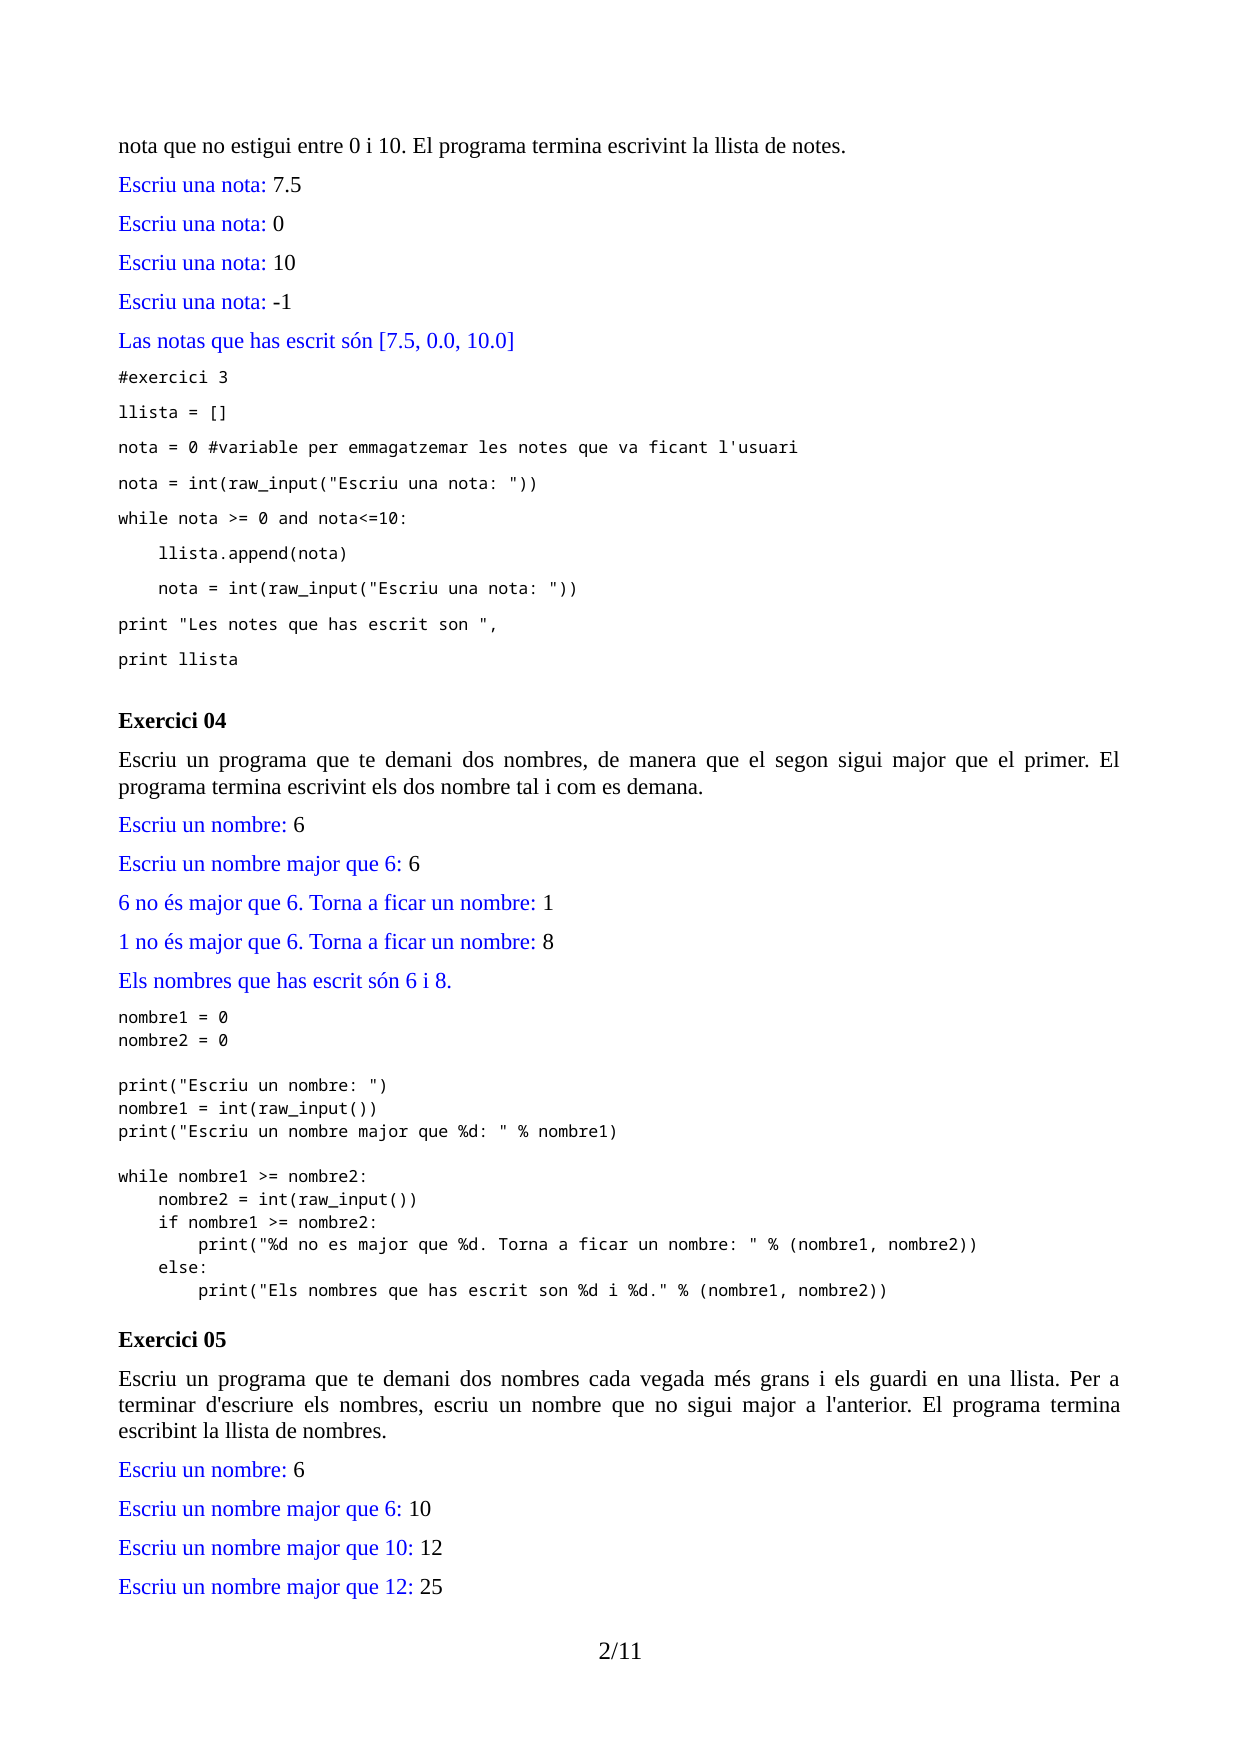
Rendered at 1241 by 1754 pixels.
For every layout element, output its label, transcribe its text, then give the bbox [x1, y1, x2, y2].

text Escriu un programa que te demani dos nombres cada vegada més grans i els guardi en una llista. Per a terminar d'escriure els nombres, escriu un nombre que no sigui major a l'anterior. El programa termina escribint la llista de nombres. [118, 1365, 1122, 1444]
text nombre2 = int(raw_input()) [118, 1187, 1122, 1210]
text Escriu un nombre: 6 [118, 812, 1122, 838]
text Escriu un nombre major que 12: 25 [118, 1573, 1122, 1599]
text Las notas que has escrit són [7.5, 0.0, 10.0] [118, 327, 1122, 353]
text while nota >= 0 and nota<=10: [118, 506, 1122, 529]
text nota que no estigui entre 0 i 10. El programa termina escrivint la llista de notes. [118, 132, 1122, 159]
text Escriu un nombre major que 10: 12 [118, 1534, 1122, 1561]
text Els nombres que has escrit són 6 i 8. [118, 967, 1122, 993]
text nombre1 = 0 [118, 1006, 1122, 1028]
text nota = int(raw_input("Escriu una nota: ")) [118, 577, 1122, 599]
text nombre1 = int(raw_input()) [118, 1097, 1122, 1119]
text print("Escriu un nombre: ") [118, 1074, 1122, 1097]
text Escriu un nombre: 6 [118, 1456, 1122, 1483]
text print("Escriu un nombre major que %d: " % nombre1) [118, 1119, 1122, 1142]
text Escriu una nota: -1 [118, 288, 1122, 314]
subtitle Exercici 05 [118, 1326, 1122, 1352]
text 6 no és major que 6. Torna a ficar un nombre: 1 [118, 889, 1122, 916]
text 1 no és major que 6. Torna a ficar un nombre: 8 [118, 928, 1122, 954]
text Escriu una nota: 10 [118, 249, 1122, 275]
text llista = [] [118, 401, 1122, 423]
text nota = int(raw_input("Escriu una nota: ")) [118, 471, 1122, 494]
text print "Les notes que has escrit son ", [118, 612, 1122, 635]
text Escriu una nota: 0 [118, 210, 1122, 237]
text #exercici 3 [118, 366, 1122, 388]
text else: [118, 1256, 1122, 1278]
subtitle Exercici 04 [118, 707, 1122, 734]
text print llista [118, 647, 1122, 670]
text Escriu un nombre major que 6: 6 [118, 850, 1122, 877]
text while nombre1 >= nombre2: [118, 1165, 1122, 1187]
text llista.append(nota) [118, 542, 1122, 564]
text nota = 0 #variable per emmagatzemar les notes que va ficant l'usuari [118, 436, 1122, 459]
text nombre2 = 0 [118, 1028, 1122, 1051]
text print("Els nombres que has escrit son %d i %d." % (nombre1, nombre2)) [118, 1278, 1122, 1301]
text Escriu una nota: 7.5 [118, 171, 1122, 198]
text if nombre1 >= nombre2: [118, 1210, 1122, 1233]
text print("%d no es major que %d. Torna a ficar un nombre: " % (nombre1, nombre2)) [118, 1233, 1122, 1256]
text Escriu un nombre major que 6: 10 [118, 1495, 1122, 1522]
text Escriu un programa que te demani dos nombres, de manera que el segon sigui major que el primer. El programa termina escrivint els dos nombre tal i com es demana. [118, 746, 1122, 799]
